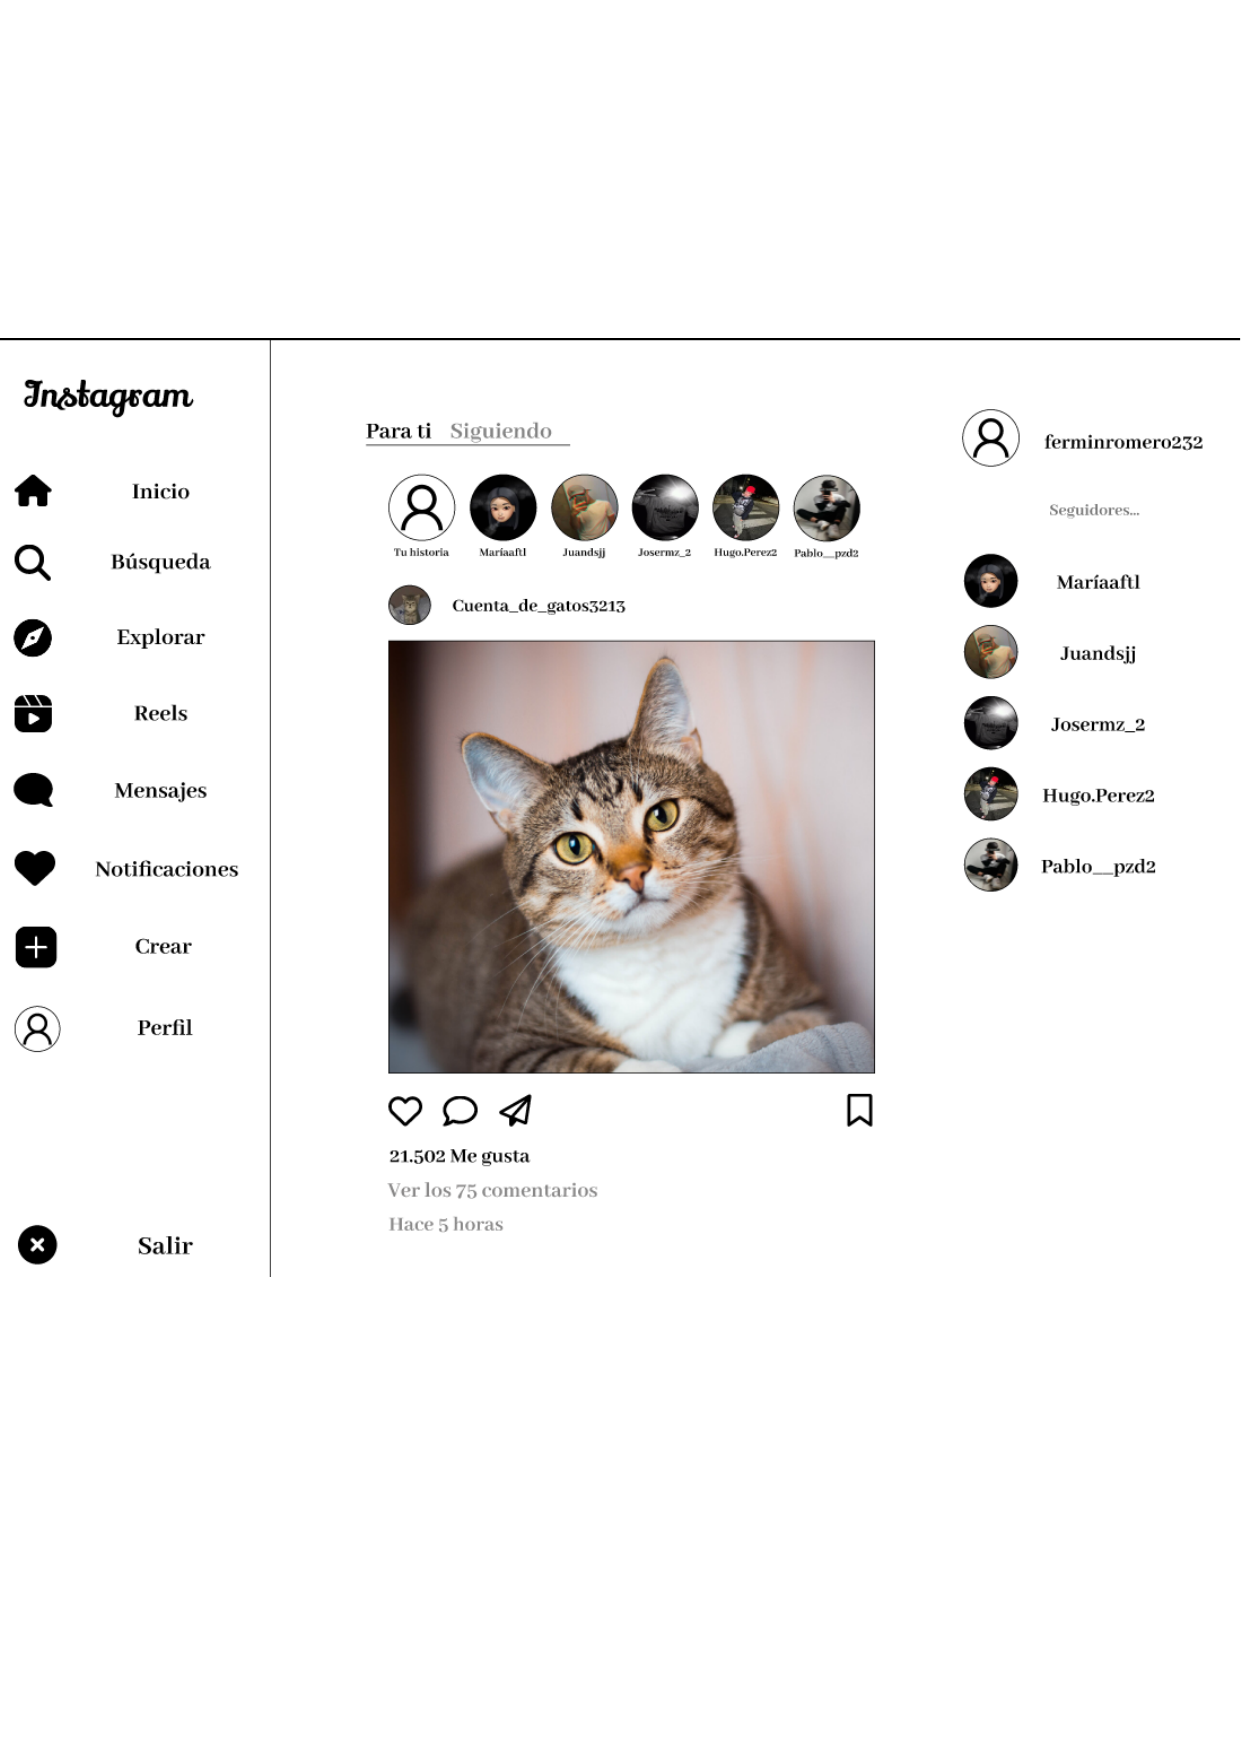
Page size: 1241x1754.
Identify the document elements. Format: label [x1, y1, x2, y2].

picture [0, 338, 1241, 1277]
